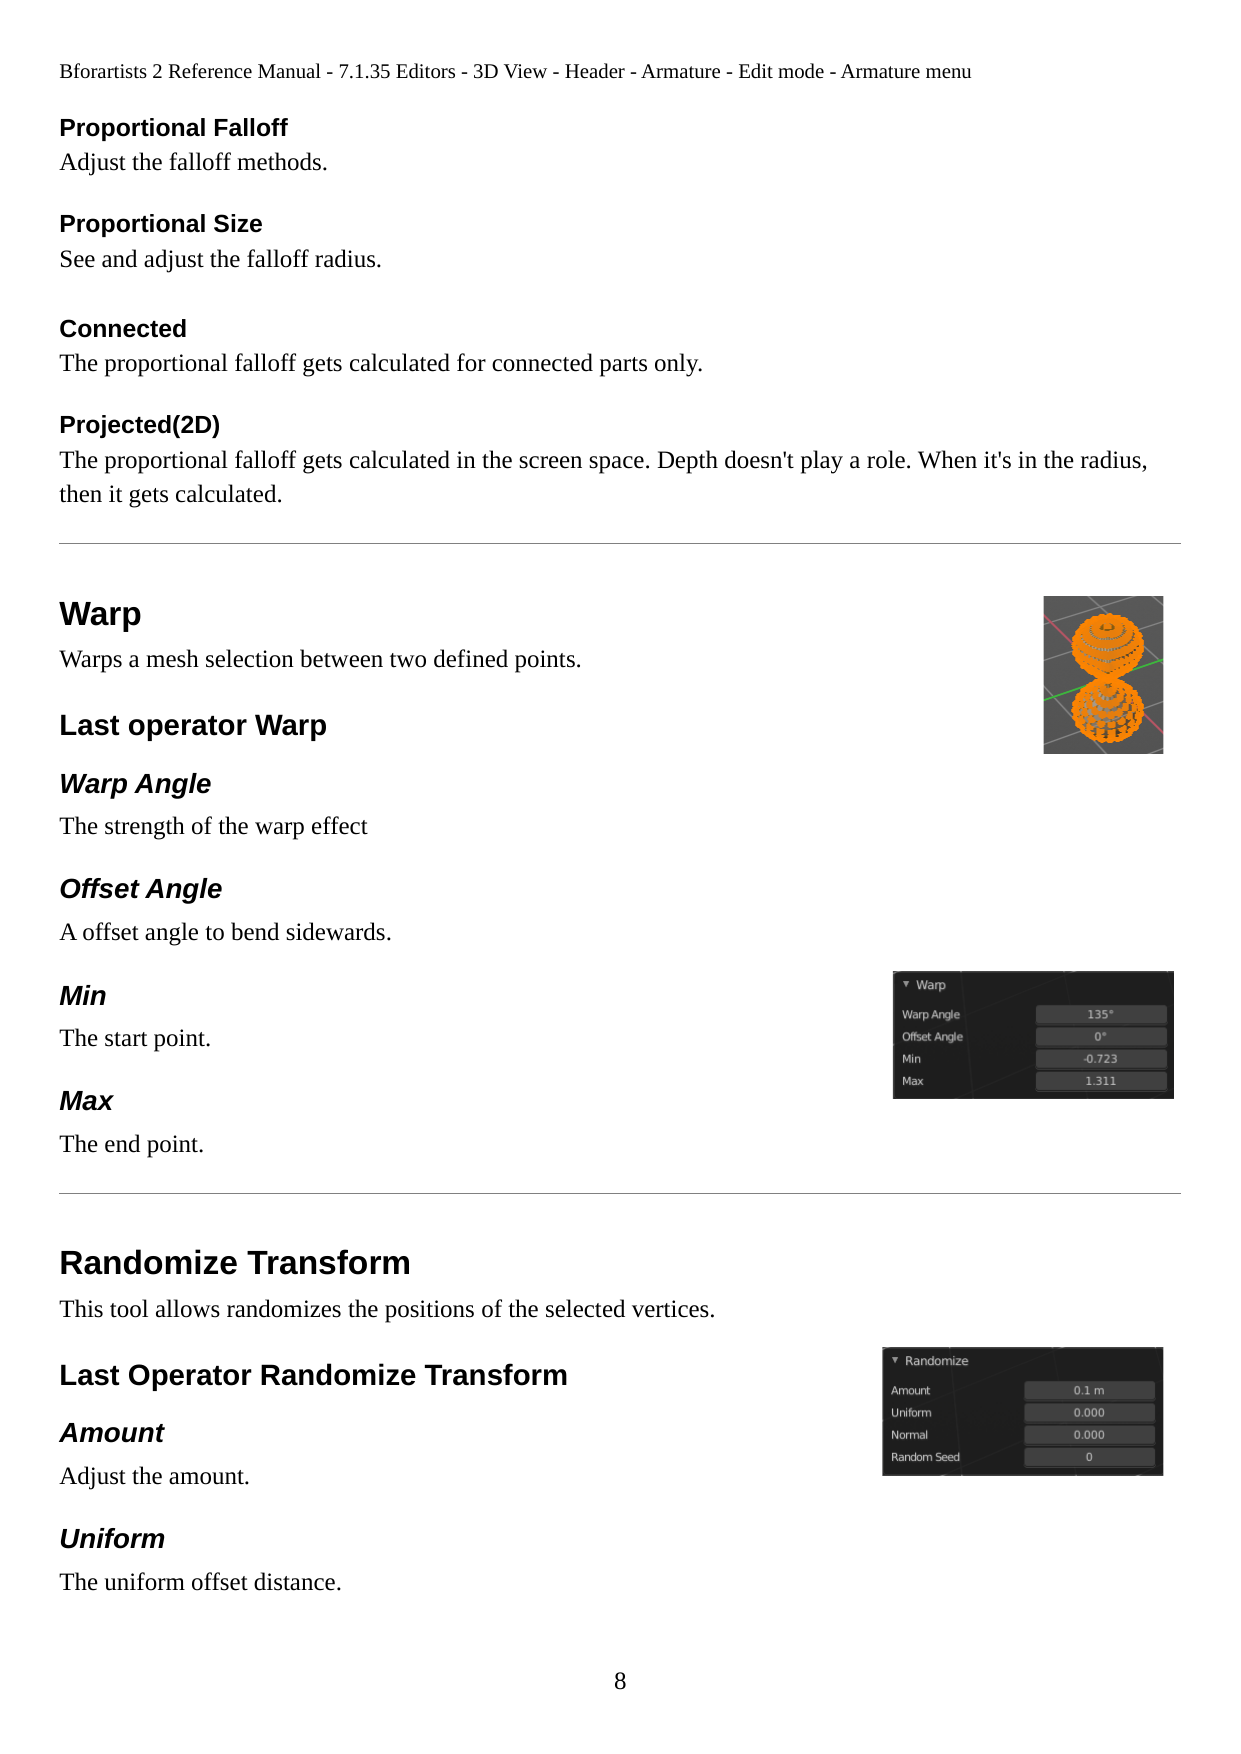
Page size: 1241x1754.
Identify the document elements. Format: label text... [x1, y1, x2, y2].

text Adjust the falloff methods. [59, 147, 1181, 176]
subtitle Max [59, 1085, 1181, 1117]
picture [1043, 596, 1164, 754]
text The strength of the warp effect [59, 811, 1181, 840]
subtitle Uniform [59, 1523, 1181, 1554]
subtitle [1174, 979, 1181, 1011]
subtitle Last Operator Randomize Transform [59, 1358, 882, 1392]
subtitle [1164, 1417, 1181, 1449]
text The start point. [59, 1023, 892, 1052]
text The uniform offset distance. [59, 1567, 1181, 1596]
subtitle Randomize Transform [59, 1243, 1181, 1282]
picture [882, 1347, 1164, 1476]
text Adjust the amount. [59, 1461, 1181, 1490]
subtitle Min [59, 979, 892, 1011]
text A offset angle to bend sidewards. [59, 917, 1181, 946]
subtitle Proportional Falloff [59, 113, 1181, 141]
picture [892, 971, 1174, 1099]
text See and adjust the falloff radius. [59, 244, 1181, 272]
text Warps a mesh selection between two defined points. [59, 644, 1043, 673]
text The proportional falloff gets calculated in the screen space. Depth doesn't play a role. When it's in the radius, then it gets calculated. [59, 445, 1181, 508]
subtitle Warp Angle [59, 767, 1181, 799]
subtitle Last operator Warp [59, 708, 1043, 742]
subtitle Proportional Size [59, 209, 1181, 237]
subtitle Offset Angle [59, 873, 1181, 905]
text The end point. [59, 1129, 1181, 1158]
text This tool allows randomizes the positions of the selected vertices. [59, 1294, 1181, 1323]
subtitle Connected [59, 314, 1181, 342]
subtitle Projected(2D) [59, 410, 1181, 439]
subtitle Amount [59, 1417, 882, 1449]
text The proportional falloff gets calculated for connected parts only. [59, 348, 1181, 377]
subtitle [1164, 708, 1181, 742]
subtitle Warp [59, 593, 1181, 632]
